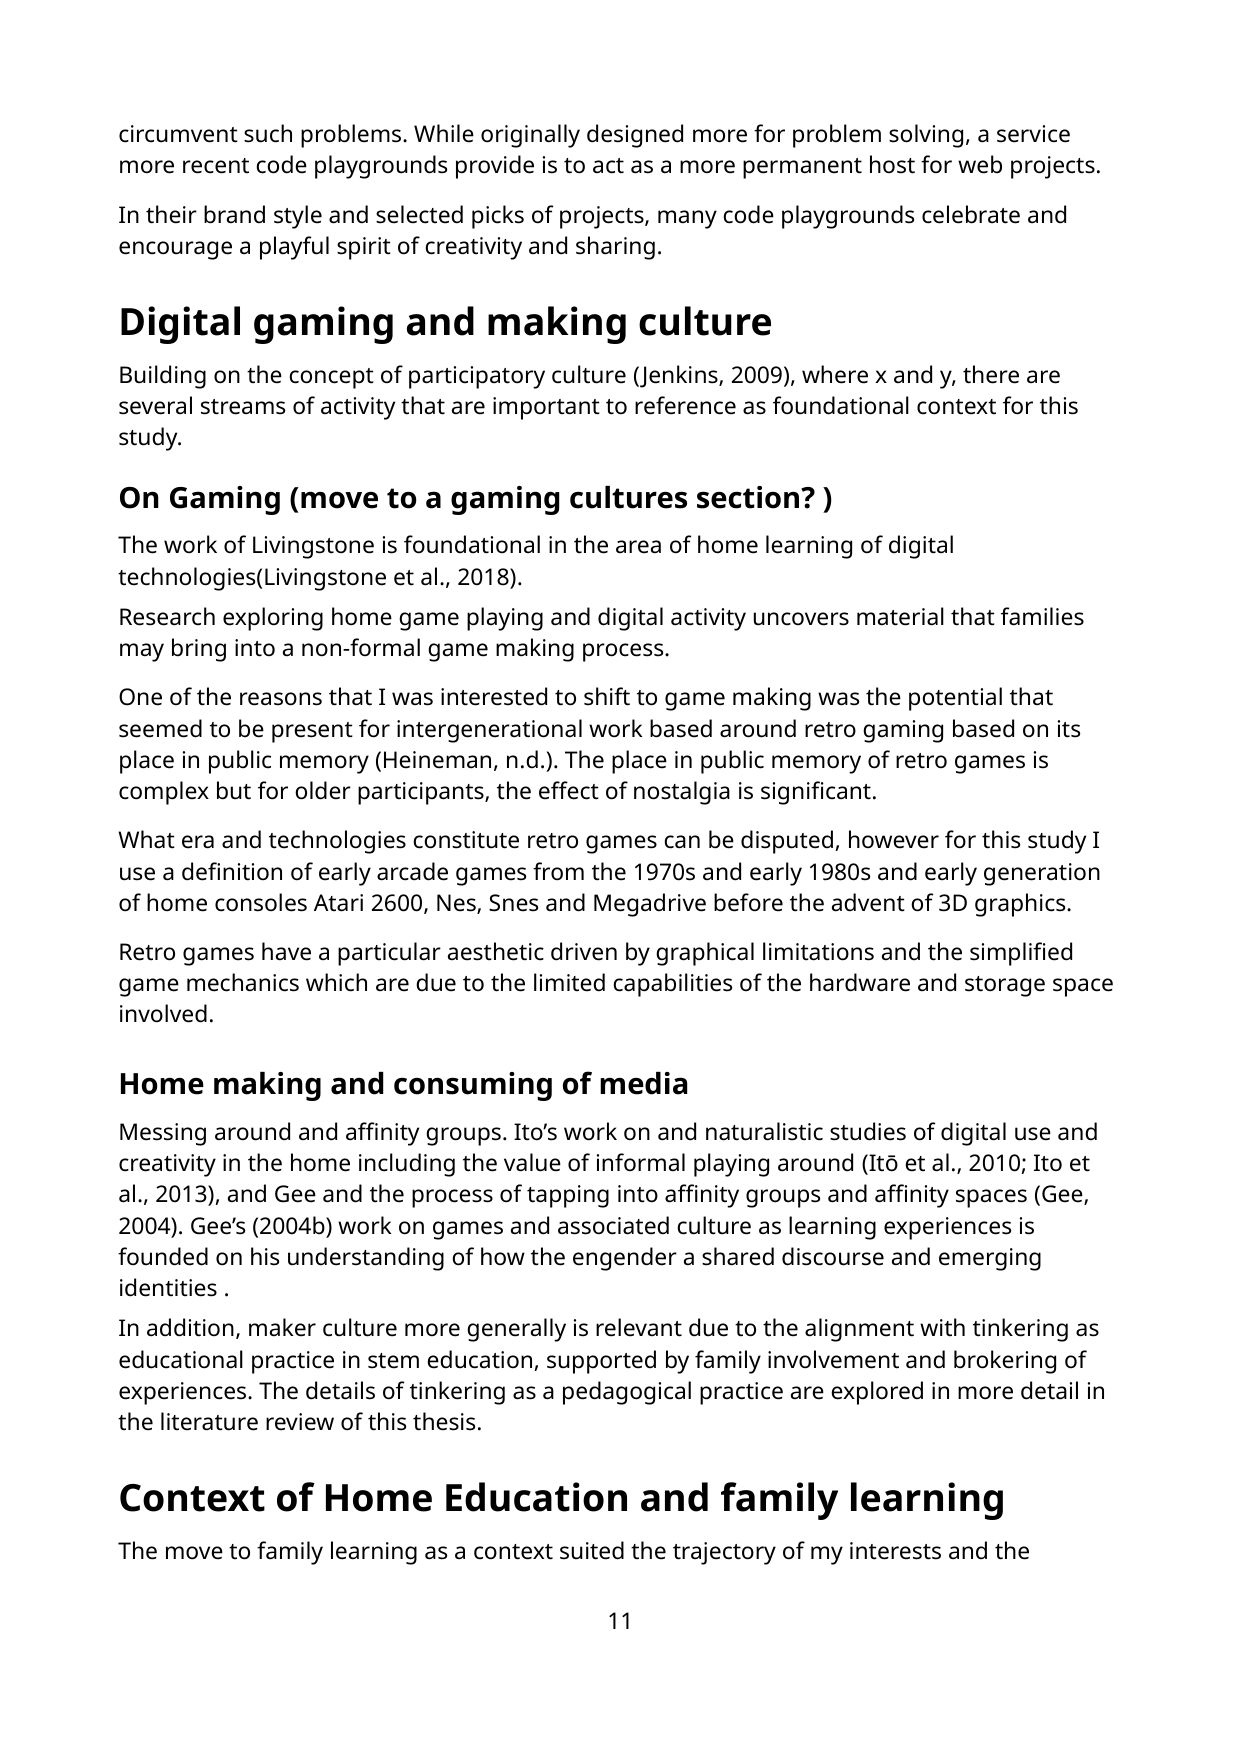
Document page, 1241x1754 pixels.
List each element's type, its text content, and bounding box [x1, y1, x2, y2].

text The work of Livingstone is foundational in the area of home learning of digital technologies(Livingstone et al., 2018). [118, 529, 1122, 592]
text One of the reasons that I was interested to shift to game making was the potential that seemed to be present for intergenerational work based around retro gaming based on its place in public memory (Heineman, n.d.). The place in public memory of retro games is complex but for older participants, the effect of nostalgia is significant. [118, 681, 1122, 806]
text What era and technologies constitute retro games can be disputed, however for this study I use a definition of early arcade games from the 1970s and early 1980s and early generation of home consoles Atari 2600, Nes, Snes and Megadrive before the advent of 3D graphics. [118, 824, 1122, 918]
subtitle Context of Home Education and family learning [118, 1471, 1122, 1522]
text In addition, maker culture more generally is relevant due to the alignment with tinkering as educational practice in stem education, supported by family involvement and brokering of experiences. The details of tinkering as a pedagogical practice are explored in more detail in the literature review of this thesis. [118, 1312, 1122, 1437]
text circumvent such problems. While originally designed more for problem solving, a service more recent code playgrounds provide is to act as a more permanent host for web projects. [118, 118, 1122, 181]
text Research exploring home game playing and digital activity uncovers material that families may bring into a non-formal game making process. [118, 601, 1122, 663]
text Building on the concept of participatory culture (Jenkins, 2009), where x and y, there are several streams of activity that are important to reference as foundational context for this study. [118, 358, 1122, 452]
text The move to family learning as a context suited the trajectory of my interests and the [118, 1535, 1122, 1566]
text Retro games have a particular aesthetic driven by graphical limitations and the simplified game mechanics which are due to the limited capabilities of the hardware and storage space involved. [118, 936, 1122, 1030]
subtitle On Gaming (move to a gaming cultures section? ) [118, 477, 1122, 517]
subtitle Digital gaming and making culture [118, 295, 1122, 346]
subtitle Home making and consuming of media [118, 1064, 1122, 1103]
text Messing around and affinity groups. Ito’s work on and naturalistic studies of digital use and creativity in the home including the value of informal playing around (Itō et al., 2010; Ito et al., 2013), and Gee and the process of tapping into affinity groups and affinity spaces (Gee, 2004). Gee’s (2004b) work on games and associated culture as learning experiences is founded on his understanding of how the engender a shared discourse and emerging identities . [118, 1116, 1122, 1303]
text In their brand style and selected picks of projects, many code playgrounds celebrate and encourage a playful spirit of creativity and sharing. [118, 198, 1122, 261]
